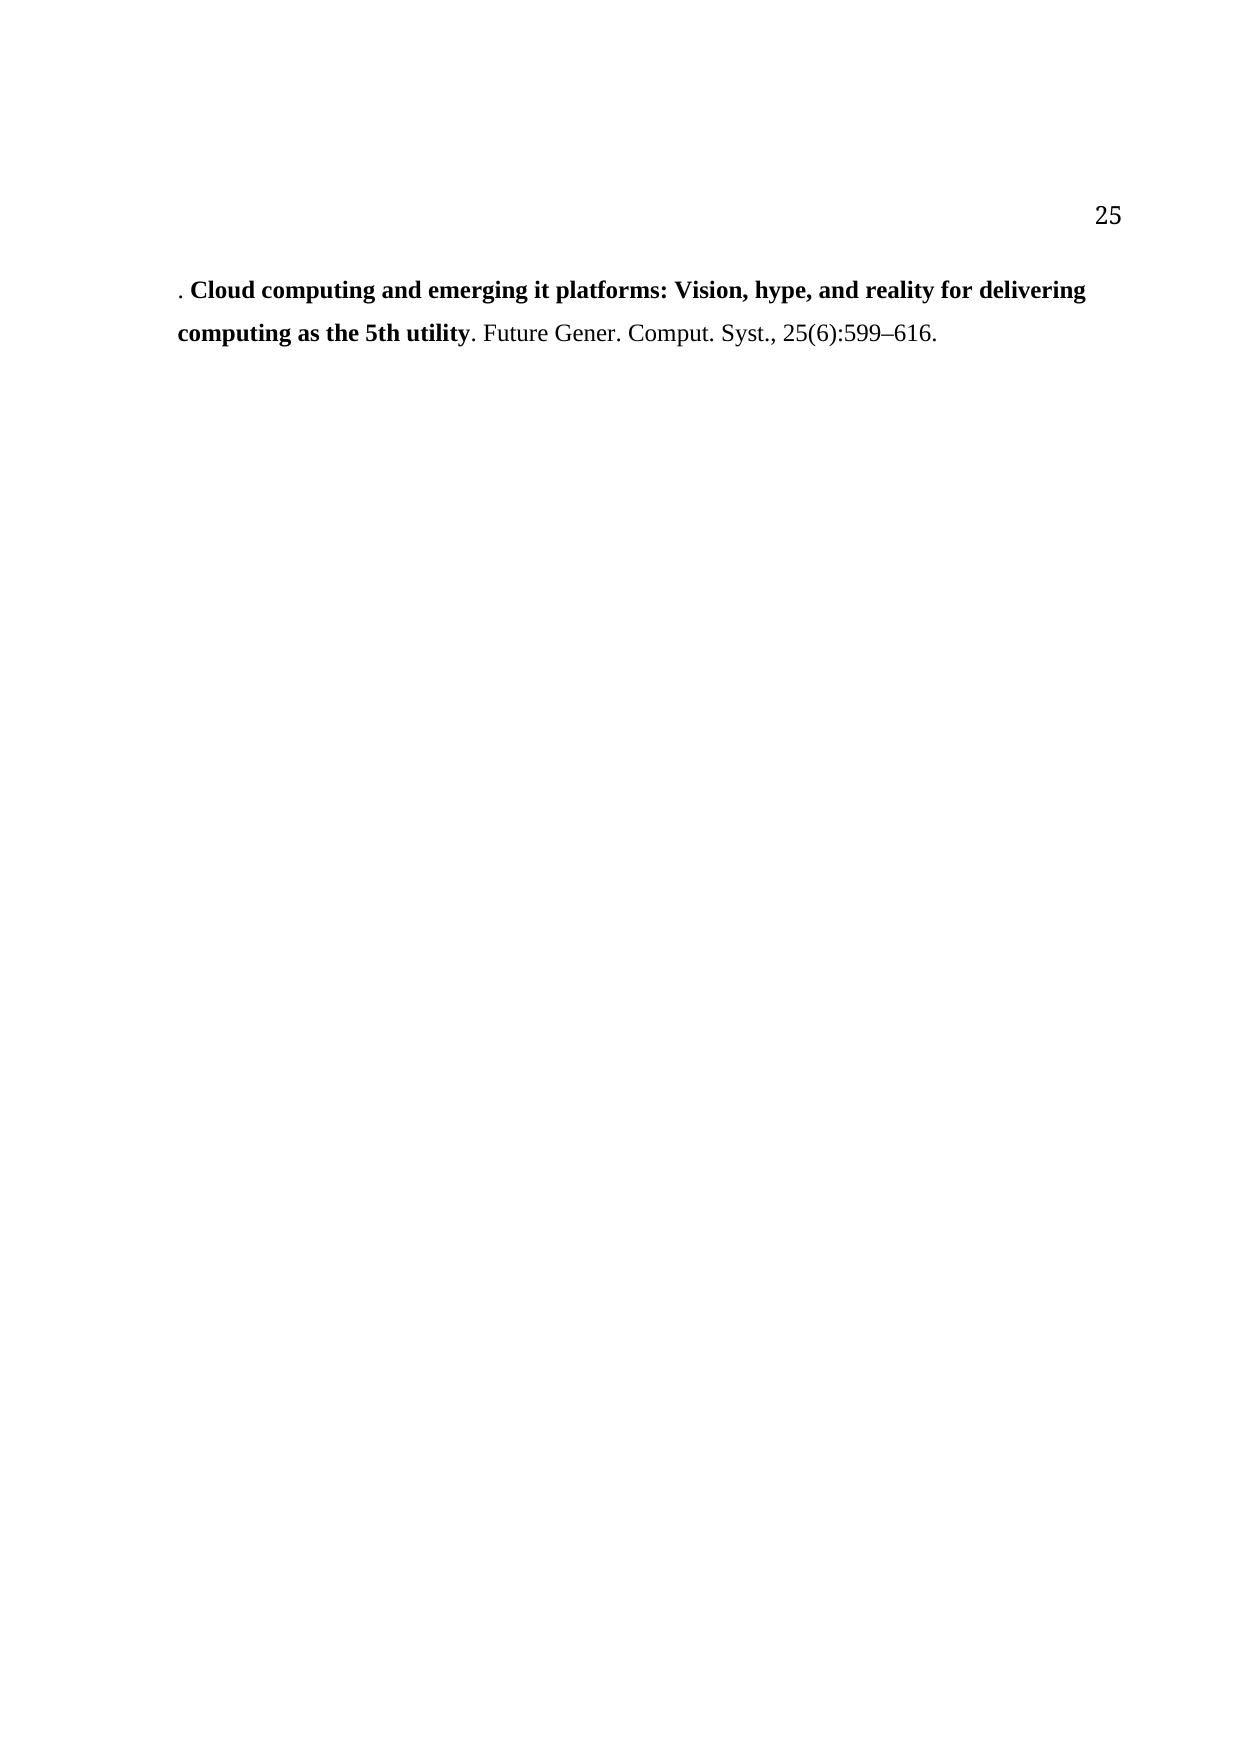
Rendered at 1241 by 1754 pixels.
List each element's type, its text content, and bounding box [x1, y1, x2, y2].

text . Cloud computing and emerging it platforms: Vision, hype, and reality for delivering computing as the 5th utility. Future Gener. Comput. Syst., 25(6):599–616. [177, 275, 1122, 347]
